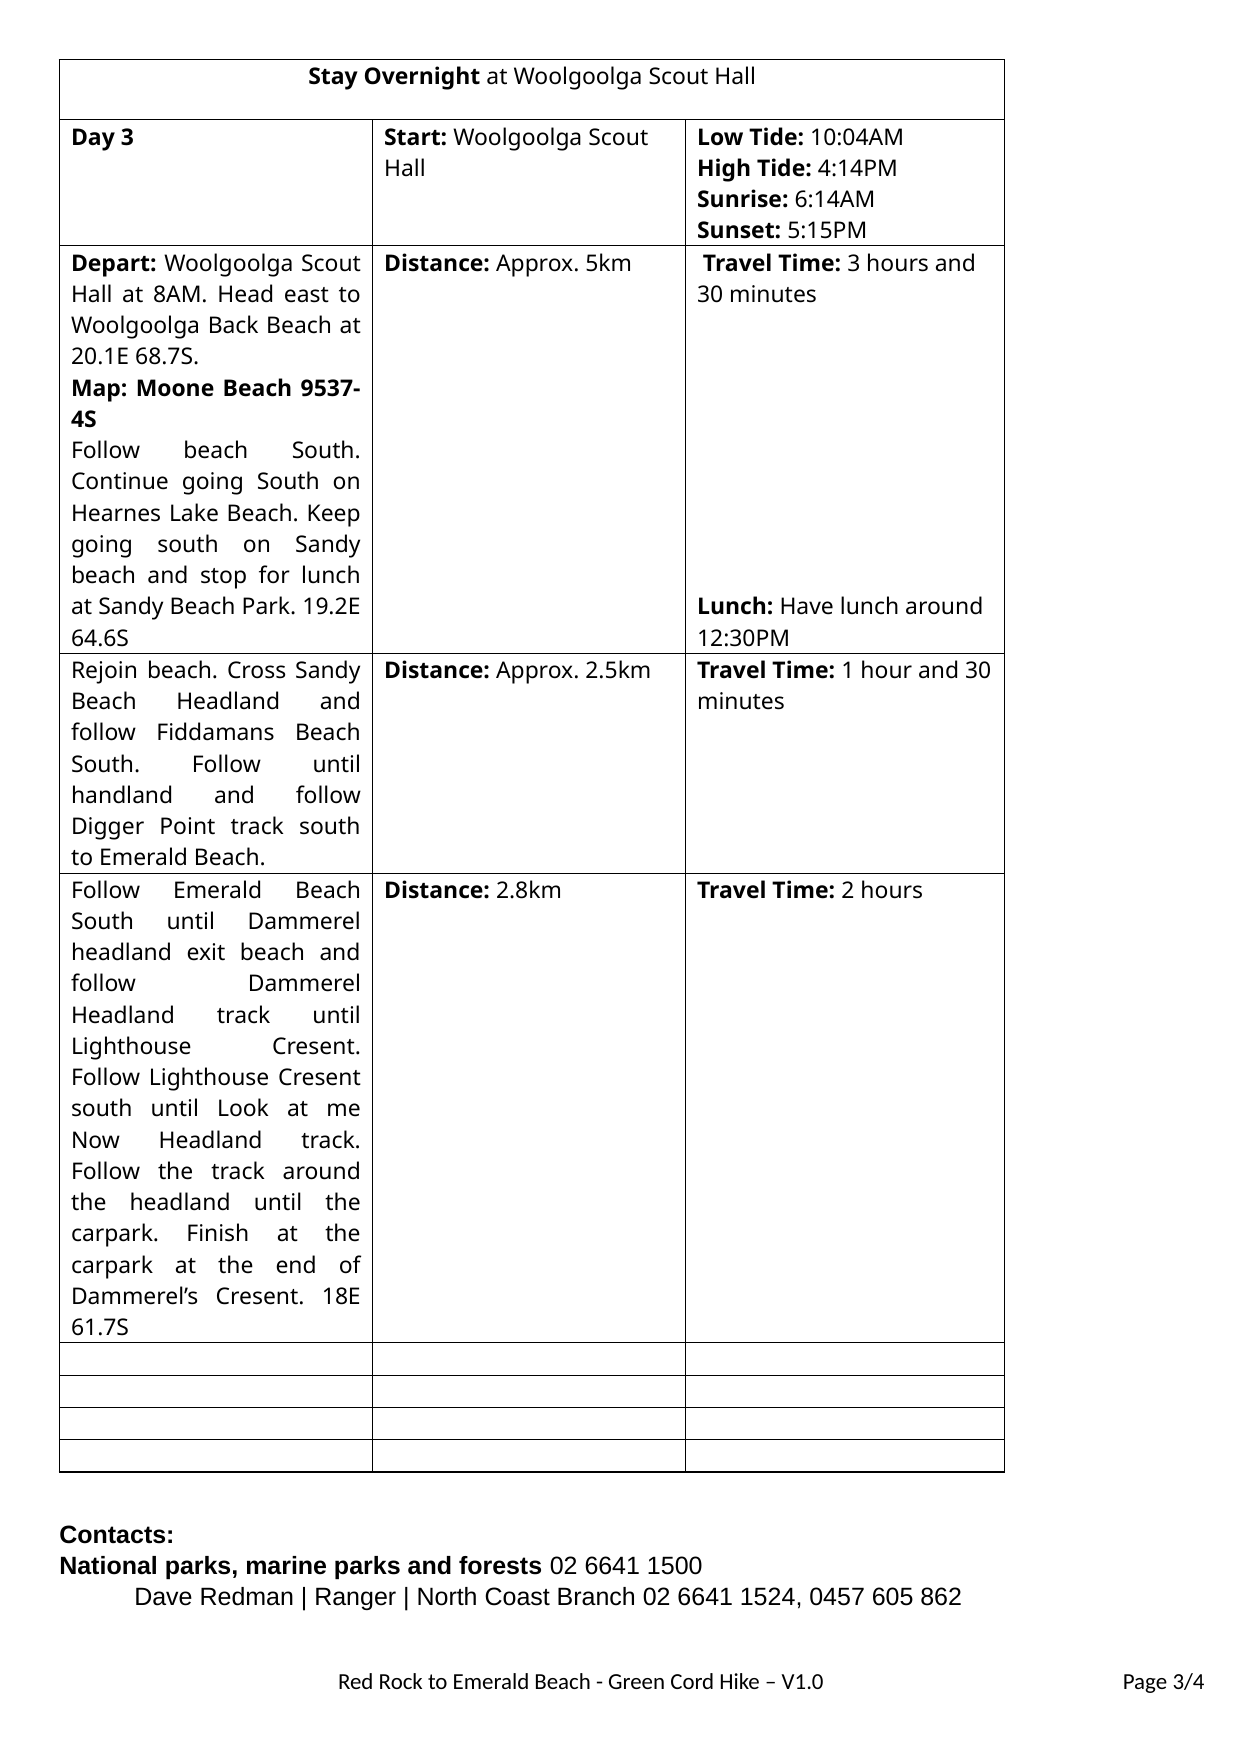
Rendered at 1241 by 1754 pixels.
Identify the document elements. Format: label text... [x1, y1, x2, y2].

table_cell Low Tide: 10:04AM High Tide: 4:14PM Sunrise: 6:14AM Sunset: 5:15PM [686, 120, 1004, 245]
table_cell Distance: Approx. 2.5km [373, 654, 685, 872]
table_cell Follow Emerald Beach South until Dammerel headland exit beach and follow Dammerel Headland track until Lighthouse Cresent. Follow Lighthouse Cresent south until Look at me Now Headland track. Follow the track around the headland until the carpark. Finish at the carpark at the end of Dammerel’s Cresent. 18E 61.7S [60, 874, 372, 1342]
table_cell [60, 1440, 372, 1471]
table_cell Stay Overnight at Woolgoolga Scout Hall [60, 60, 1004, 119]
table_cell [60, 1376, 372, 1407]
table_cell [60, 1408, 372, 1439]
table_cell [686, 1440, 1004, 1471]
table_cell Rejoin beach. Cross Sandy Beach Headland and follow Fiddamans Beach South. Follow until handland and follow Digger Point track south to Emerald Beach. [60, 654, 372, 872]
table_cell [373, 1408, 685, 1439]
table_cell [373, 1376, 685, 1407]
table_cell Day 3 [60, 120, 372, 245]
table_cell Travel Time: 1 hour and 30 minutes [686, 654, 1004, 872]
table_cell Distance: Approx. 5km [373, 246, 685, 653]
table_cell [686, 1343, 1004, 1374]
table_cell [373, 1343, 685, 1374]
table_cell [686, 1376, 1004, 1407]
table_cell Travel Time: 2 hours [686, 874, 1004, 1342]
table_cell Start: Woolgoolga Scout Hall [373, 120, 685, 245]
table_cell [373, 1440, 685, 1471]
table_cell [686, 1408, 1004, 1439]
table_cell Travel Time: 3 hours and 30 minutes Lunch: Have lunch around 12:30PM [686, 246, 1004, 653]
table_cell [60, 1343, 372, 1374]
table_cell Depart: Woolgoolga Scout Hall at 8AM. Head east to Woolgoolga Back Beach at 20.1E 68.7S. Map: Moone Beach 9537-4S Follow beach South. Continue going South on Hearnes Lake Beach. Keep going south on Sandy beach and stop for lunch at Sandy Beach Park. 19.2E 64.6S [60, 246, 372, 653]
table_cell Distance: 2.8km [373, 874, 685, 1342]
text Contacts: National parks, marine parks and forests 02 6641 1500 Dave Redman | Ranger | North Coast Branch 02 6641 1524, 0457 605 862 [59, 1520, 1181, 1611]
